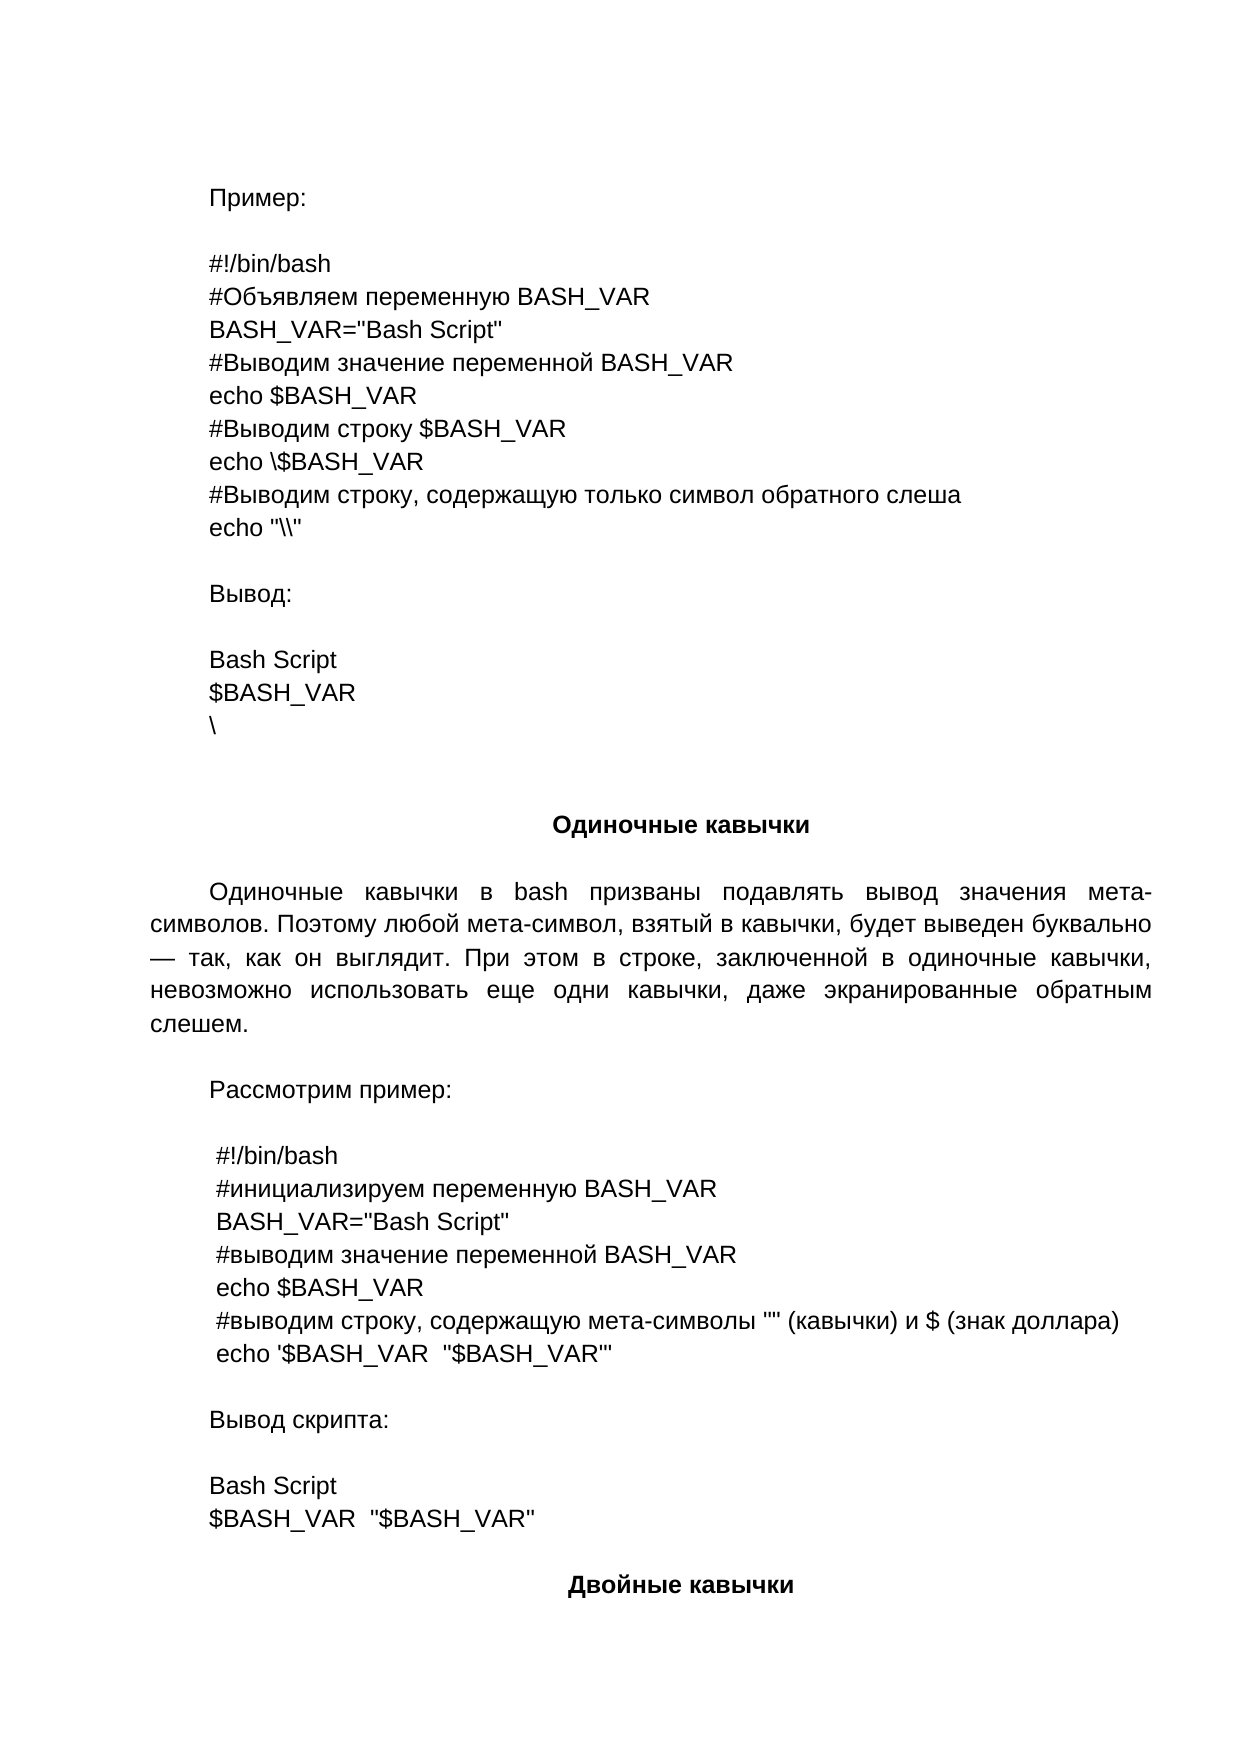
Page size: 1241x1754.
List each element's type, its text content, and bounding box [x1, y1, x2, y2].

text Двойные кавычки [150, 1570, 1153, 1599]
text $BASH_VAR [150, 678, 1153, 707]
text Пример: [150, 183, 1153, 212]
text echo \$BASH_VAR [150, 447, 1153, 476]
text #выводим строку, содержащую мета-символы "" (кавычки) и $ (знак доллара) [150, 1306, 1153, 1334]
text #!/bin/bash [150, 249, 1153, 278]
text $BASH_VAR "$BASH_VAR" [150, 1504, 1153, 1533]
text #Выводим значение переменной BASH_VAR [150, 348, 1153, 377]
text Рассмотрим пример: [150, 1074, 1153, 1103]
text #выводим значение переменной BASH_VAR [150, 1240, 1153, 1268]
text Вывод скрипта: [150, 1405, 1153, 1433]
text Bash Script [150, 1471, 1153, 1499]
text #Объявляем переменную BASH_VAR [150, 282, 1153, 311]
text #Выводим строку, содержащую только символ обратного слеша [150, 480, 1153, 509]
text echo $BASH_VAR [150, 381, 1153, 410]
text Вывод: [150, 579, 1153, 608]
text Bash Script [150, 645, 1153, 674]
text \ [150, 711, 1153, 740]
text Одиночные кавычки [150, 810, 1153, 839]
text Одиночные кавычки в bash призваны подавлять вывод значения мета-символов. Поэтому любой мета-символ, взятый в кавычки, будет выведен буквально — так, как он выглядит. При этом в строке, заключенной в одиночные кавычки, невозможно использовать еще одни кавычки, даже экранированные обратным слешем. [150, 876, 1153, 1037]
text BASH_VAR="Bash Script" [150, 1207, 1153, 1235]
text #!/bin/bash [150, 1141, 1153, 1169]
text echo $BASH_VAR [150, 1273, 1153, 1301]
text BASH_VAR="Bash Script" [150, 315, 1153, 344]
text #инициализируем переменную BASH_VAR [150, 1174, 1153, 1202]
text echo '$BASH_VAR "$BASH_VAR"' [150, 1339, 1153, 1367]
text echo "\\" [150, 513, 1153, 542]
text #Выводим строку $BASH_VAR [150, 414, 1153, 443]
